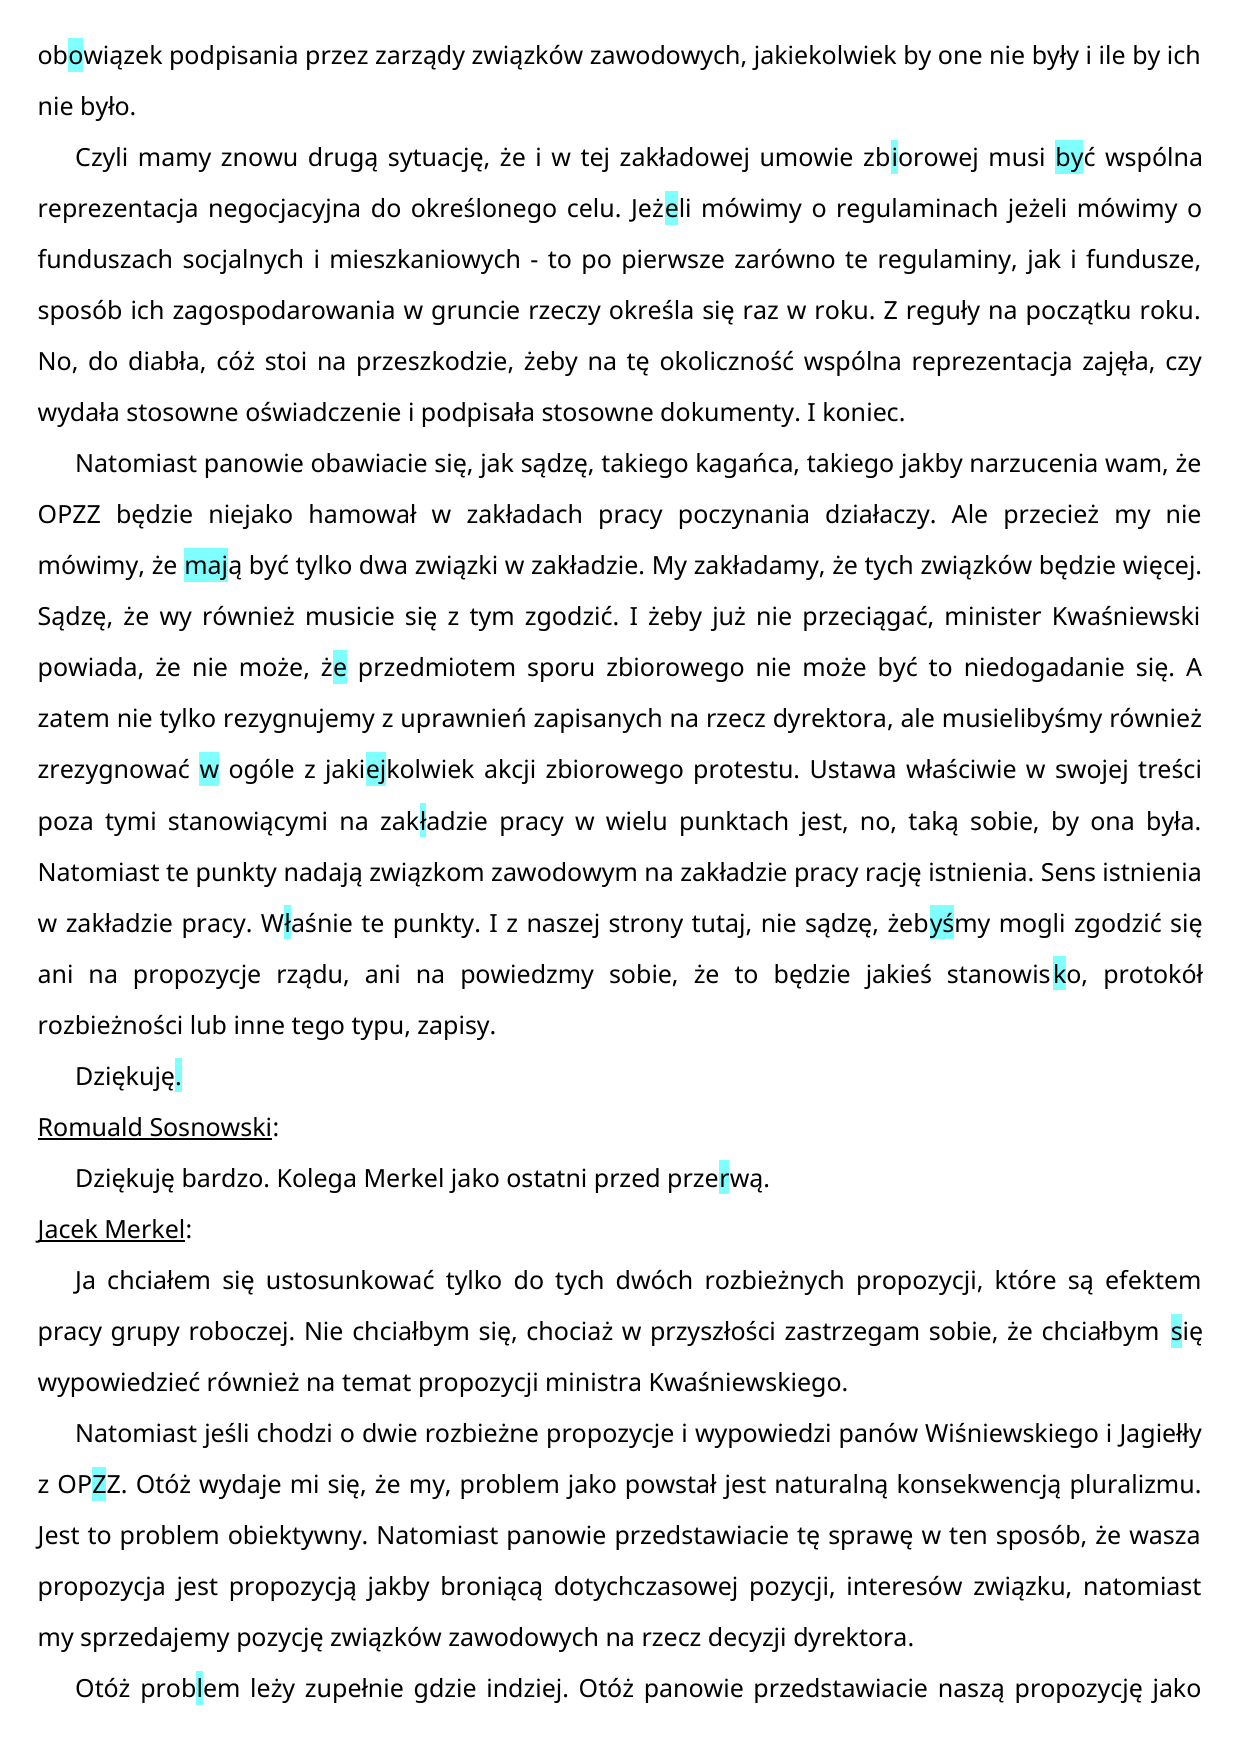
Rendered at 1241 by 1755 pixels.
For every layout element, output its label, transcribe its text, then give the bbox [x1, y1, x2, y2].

text Czyli mamy znowu drugą sytuację, że i w tej zakładowej umowie zbiorowej musi być wspólna reprezentacja negocjacyjna do określonego celu. Jeżeli mówimy o regulaminach jeżeli mówimy o funduszach socjalnych i mieszkaniowych - to po pierwsze zarówno te regulaminy, jak i fundusze, sposób ich zagospodarowania w gruncie rzeczy określa się raz w roku. Z reguły na początku roku. No, do diabła, cóż stoi na przeszkodzie, żeby na tę okoliczność wspólna reprezentacja zajęła, czy wydała stosowne oświadczenie i podpisała stosowne dokumenty. I koniec. [37, 139, 1203, 429]
text Romuald Sosnowski: [37, 1109, 1203, 1143]
text Natomiast panowie obawiacie się, jak sądzę, takiego kagańca, takiego jakby narzucenia wam, że OPZZ będzie niejako hamował w zakładach pracy poczynania działaczy. Ale przecież my nie mówimy, że mają być tylko dwa związki w zakładzie. My zakładamy, że tych związków będzie więcej. Sądzę, że wy również musicie się z tym zgodzić. I żeby już nie przeciągać, minister Kwaśniewski powiada, że nie może, że przedmiotem sporu zbiorowego nie może być to niedogadanie się. A zatem nie tylko rezygnujemy z uprawnień zapisanych na rzecz dyrektora, ale musielibyśmy również zrezygnować w ogóle z jakiejkolwiek akcji zbiorowego protestu. Ustawa właściwie w swojej treści poza tymi stanowiącymi na zakładzie pracy w wielu punktach jest, no, taką sobie, by ona była. Natomiast te punkty nadają związkom zawodowym na zakładzie pracy rację istnienia. Sens istnienia w zakładzie pracy. Właśnie te punkty. I z naszej strony tutaj, nie sądzę, żebyśmy mogli zgodzić się ani na propozycje rządu, ani na powiedzmy sobie, że to będzie jakieś stanowisko, protokół rozbieżności lub inne tego typu, zapisy. [37, 446, 1203, 1041]
text Jacek Merkel: [37, 1211, 1203, 1246]
text obowiązek podpisania przez zarządy związków zawodowych, jakiekolwiek by one nie były i ile by ich nie było. [37, 37, 1203, 123]
text Dziękuję bardzo. Kolega Merkel jako ostatni przed przerwą. [37, 1160, 1203, 1194]
text Ja chciałem się ustosunkować tylko do tych dwóch rozbieżnych propozycji, które są efektem pracy grupy roboczej. Nie chciałbym się, chociaż w przyszłości zastrzegam sobie, że chciałbym się wypowiedzieć również na temat propozycji ministra Kwaśniewskiego. [37, 1262, 1203, 1399]
text Natomiast jeśli chodzi o dwie rozbieżne propozycje i wypowiedzi panów Wiśniewskiego i Jagiełły z OPZZ. Otóż wydaje mi się, że my, problem jako powstał jest naturalną konsekwencją pluralizmu. Jest to problem obiektywny. Natomiast panowie przedstawiacie tę sprawę w ten sposób, że wasza propozycja jest propozycją jakby broniącą dotychczasowej pozycji, interesów związku, natomiast my sprzedajemy pozycję związków zawodowych na rzecz decyzji dyrektora. [37, 1416, 1203, 1654]
text Otóż problem leży zupełnie gdzie indziej. Otóż panowie przedstawiacie naszą propozycję jako [37, 1671, 1203, 1705]
text Dziękuję. [37, 1058, 1203, 1092]
